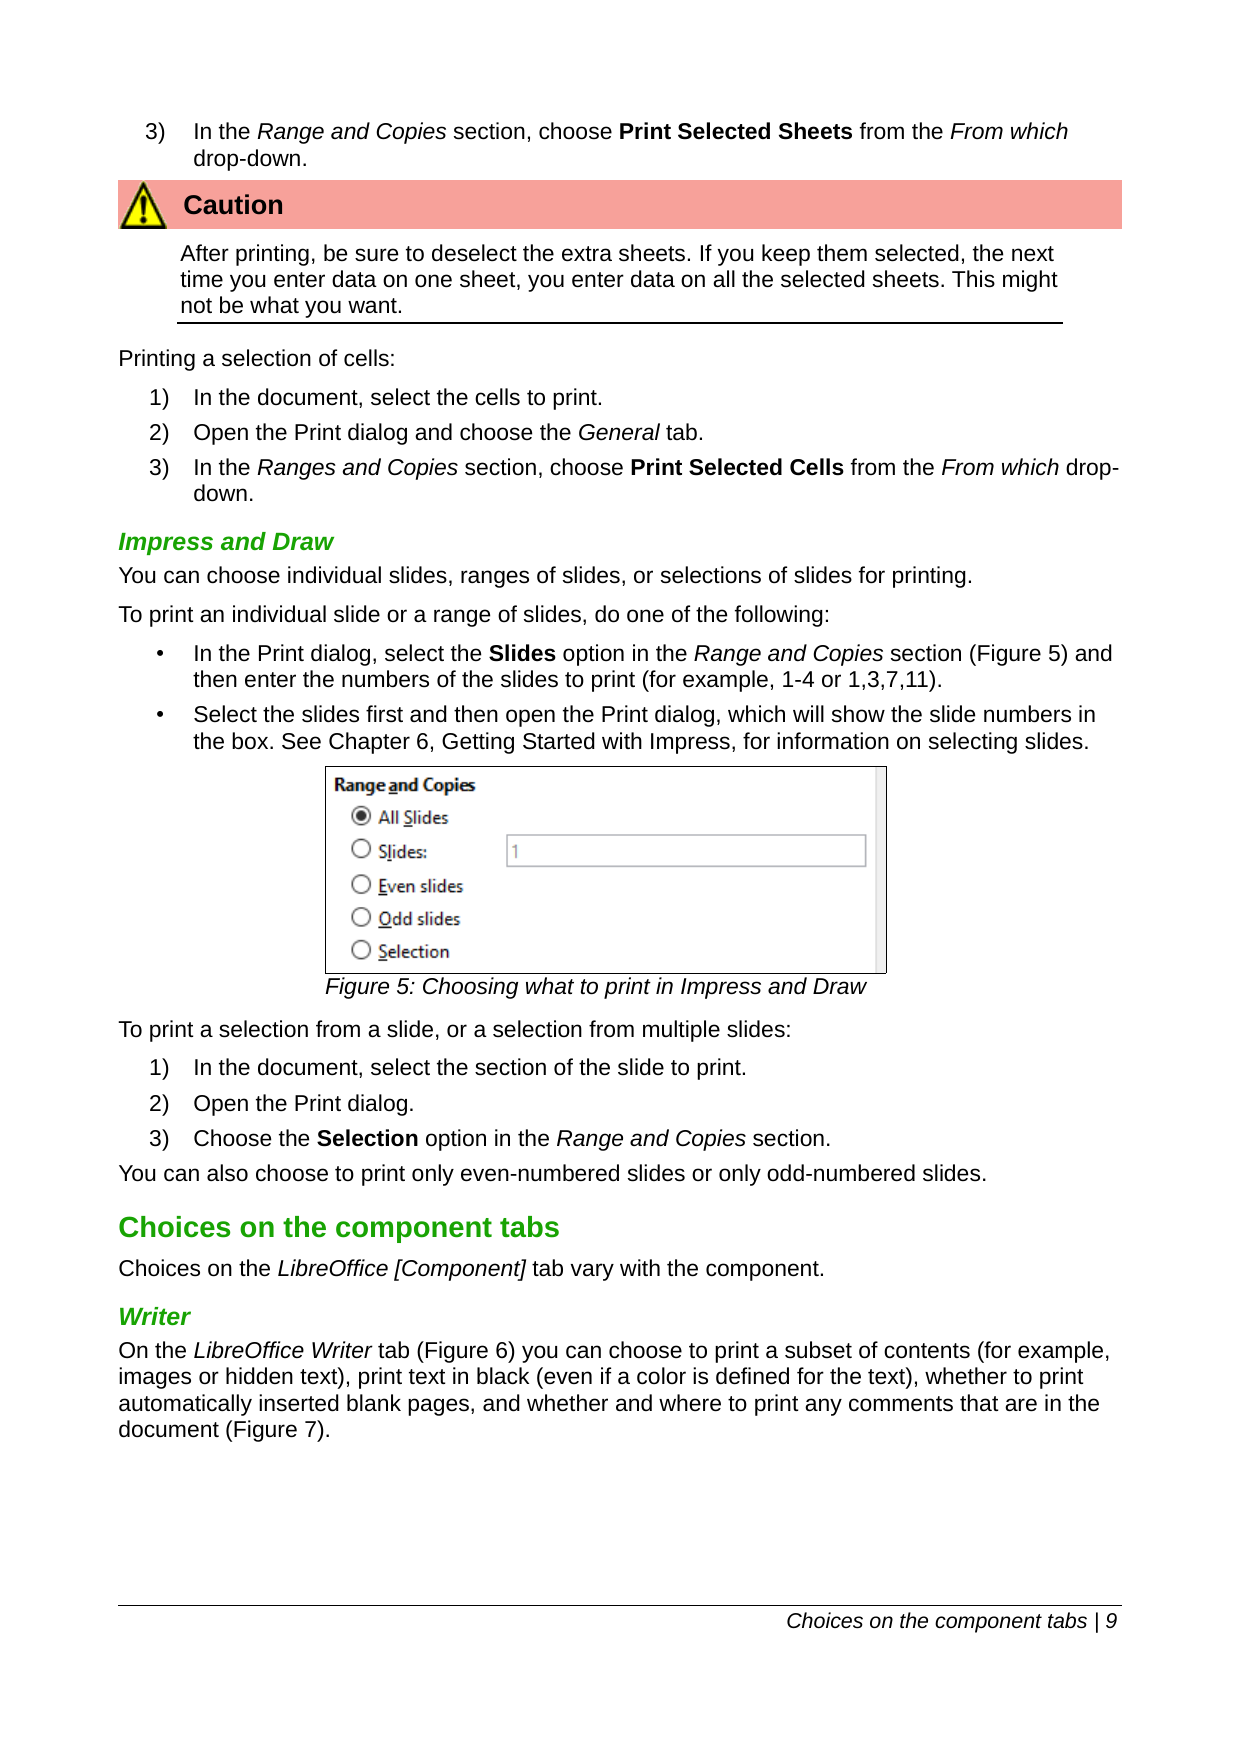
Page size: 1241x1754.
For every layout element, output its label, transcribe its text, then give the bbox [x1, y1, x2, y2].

list Open the Print dialog. [169, 1089, 1122, 1116]
subtitle Choices on the component tabs [118, 1210, 1122, 1243]
text Choices on the LibreOffice [Component] tab vary with the component. [118, 1255, 1122, 1282]
list To print a selection from a slide, or a selection from multiple slides: [118, 1016, 1122, 1042]
text Figure 5: Choosing what to print in Impress and Draw [325, 766, 915, 999]
list Choose the Selection option in the Range and Copies section. [169, 1125, 1122, 1151]
text To print an individual slide or a range of slides, do one of the following: [118, 601, 1122, 627]
text After printing, be sure to deselect the extra sheets. If you keep them selected, the next time you enter data on one sheet, you enter data on all the selected sheets. This might not be what you want. [177, 237, 1063, 322]
text On the LibreOffice Writer tab (Figure 6) you can choose to print a subset of contents (for example, images or hidden text), print text in black (even if a color is defined for the text), whether to print automatically inserted blank pages, and whether and where to print any comments that are in the document (Figure 7). [118, 1337, 1122, 1442]
subtitle Impress and Draw [118, 527, 1122, 556]
list In the document, select the section of the slide to print. [169, 1054, 1122, 1081]
list In the Range and Copies section, choose Print Selected Sheets from the From which drop-down. [165, 118, 1122, 171]
list Open the Print dialog and choose the General tab. [169, 419, 1122, 445]
list In the Ranges and Copies section, choose Print Selected Cells from the From which drop-down. [169, 454, 1122, 507]
list Printing a selection of cells: [118, 345, 1122, 371]
list In the Print dialog, select the Slides option in the Range and Copies section (Figure 5) and then enter the numbers of the slides to print (for example, 1-4 or 1,3,7,11). [156, 640, 1122, 692]
subtitle Caution [167, 180, 1122, 229]
picture [119, 180, 167, 229]
text You can choose individual slides, ranges of slides, or selections of slides for printing. [118, 562, 1122, 588]
picture [326, 767, 886, 973]
text You can also choose to print only even-numbered slides or only odd-numbered slides. [118, 1160, 1122, 1186]
subtitle Writer [118, 1302, 1122, 1331]
list Select the slides first and then open the Print dialog, which will show the slide numbers in the box. See Chapter 6, Getting Started with Impress, for information on selecting slides. [156, 701, 1122, 754]
list In the document, select the cells to print. [169, 384, 1122, 410]
